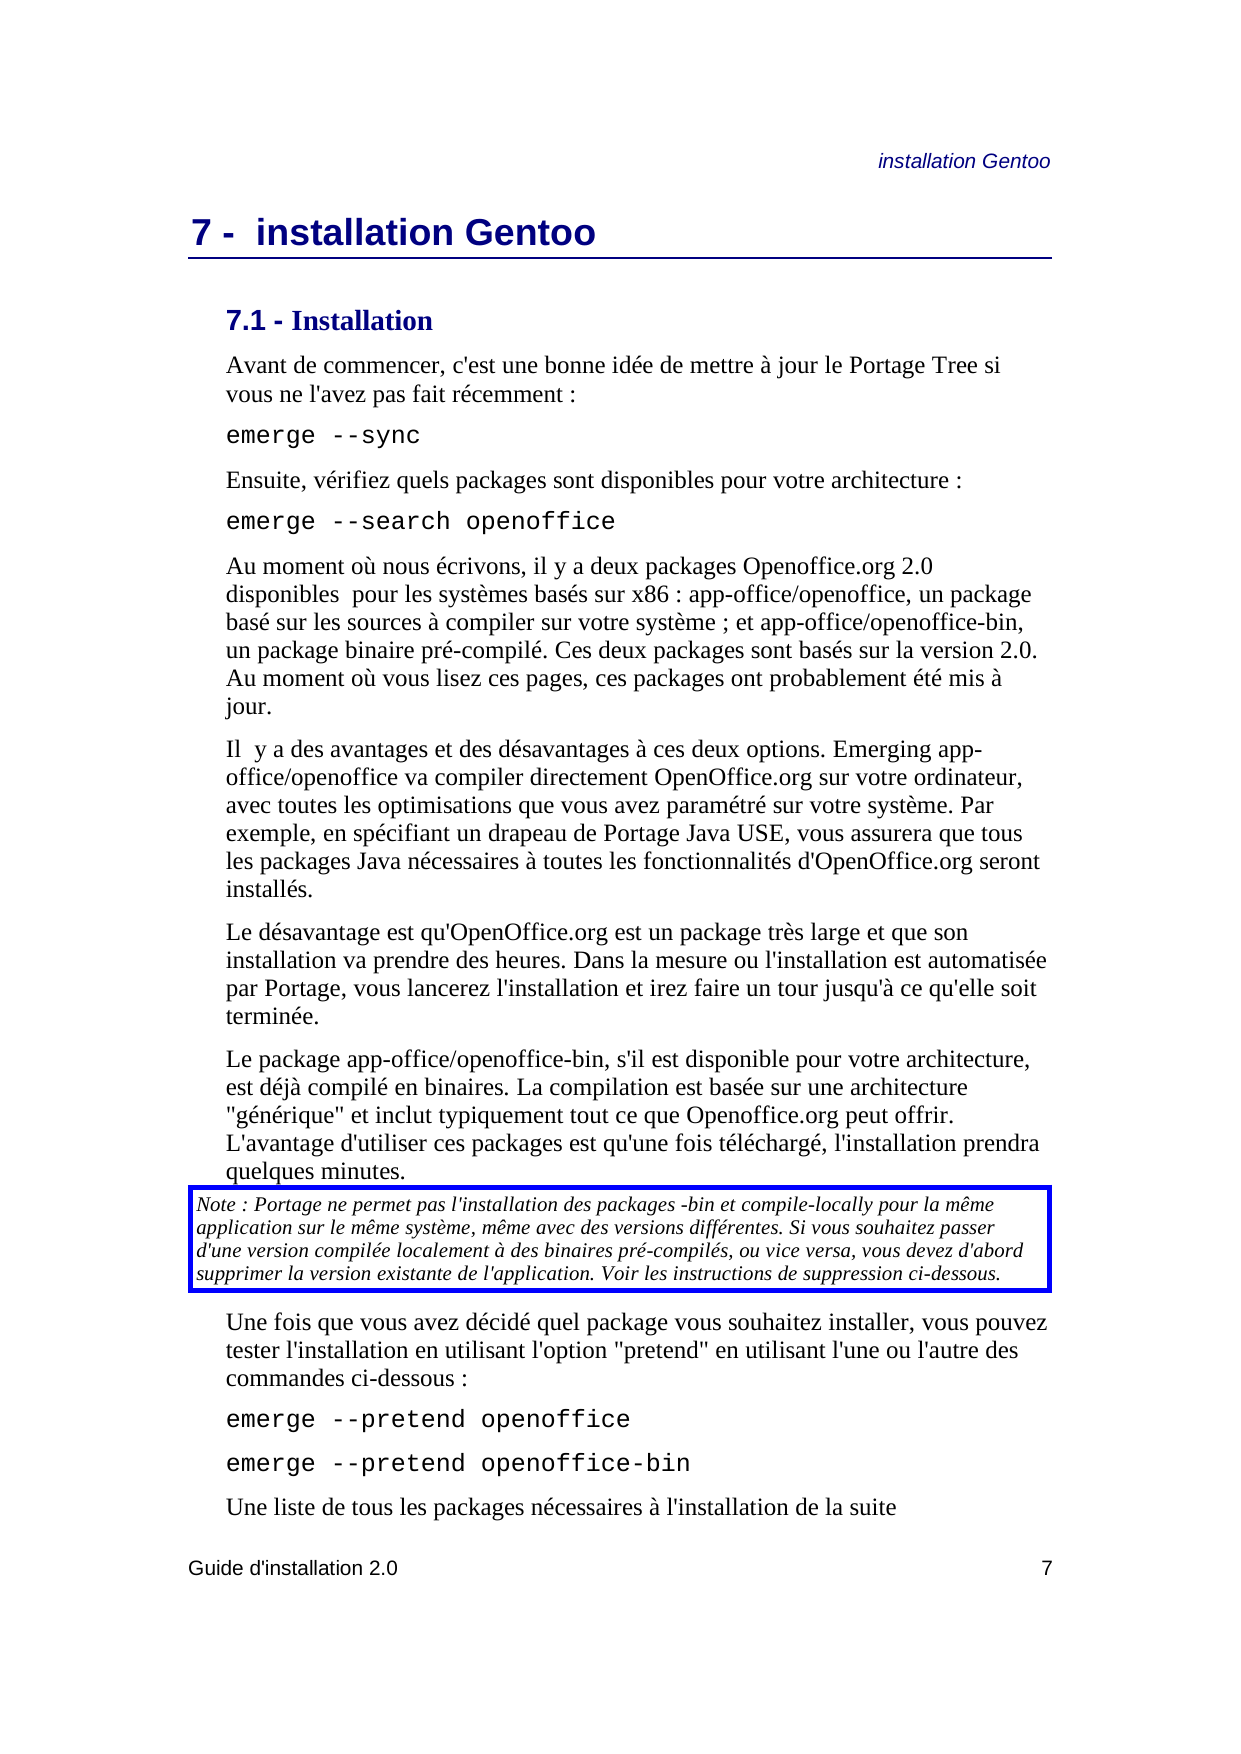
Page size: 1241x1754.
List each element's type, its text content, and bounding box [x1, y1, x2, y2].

subtitle Installation [226, 304, 1052, 337]
text emerge --pretend openoffice-bin [226, 1450, 1052, 1478]
text Le désavantage est qu'OpenOffice.org est un package très large et que son installation va prendre des heures. Dans la mesure ou l'installation est automatisée par Portage, vous lancerez l'installation et irez faire un tour jusqu'à ce qu'elle soit terminée. [226, 918, 1052, 1030]
text emerge --search openoffice [226, 508, 1052, 537]
subtitle installation Gentoo [188, 209, 1052, 257]
text emerge --sync [226, 422, 1052, 451]
text emerge --pretend openoffice [226, 1407, 1052, 1435]
text Au moment où nous écrivons, il y a deux packages Openoffice.org 2.0 disponibles pour les systèmes basés sur x86 : app-office/openoffice, un package basé sur les sources à compiler sur votre système ; et app-office/openoffice-bin, un package binaire pré-compilé. Ces deux packages sont basés sur la version 2.0. Au moment où vous lisez ces pages, ces packages ont probablement été mis à jour. [226, 552, 1052, 720]
text Ensuite, vérifiez quels packages sont disponibles pour votre architecture : [226, 466, 1052, 494]
text Note : Portage ne permet pas l'installation des packages -bin et compile-locally pour la même application sur le même système, même avec des versions différentes. Si vous souhaitez passer d'une version compilée localement à des binaires pré-compilés, ou vice versa, vous devez d'abord supprimer la version existante de l'application. Voir les instructions de suppression ci-dessous. [193, 1190, 1047, 1288]
text Avant de commencer, c'est une bonne idée de mettre à jour le Portage Tree si vous ne l'avez pas fait récemment : [226, 351, 1052, 407]
text Le package app-office/openoffice-bin, s'il est disponible pour votre architecture, est déjà compilé en binaires. La compilation est basée sur une architecture "générique" et inclut typiquement tout ce que Openoffice.org peut offrir. L'avantage d'utiliser ces packages est qu'une fois téléchargé, l'installation prendra quelques minutes. [226, 1044, 1052, 1184]
text Il y a des avantages et des désavantages à ces deux options. Emerging app-office/openoffice va compiler directement OpenOffice.org sur votre ordinateur, avec toutes les optimisations que vous avez paramétré sur votre système. Par exemple, en spécifiant un drapeau de Portage Java USE, vous assurera que tous les packages Java nécessaires à toutes les fonctionnalités d'OpenOffice.org seront installés. [226, 735, 1052, 903]
text Une fois que vous avez décidé quel package vous souhaitez installer, vous pouvez tester l'installation en utilisant l'option "pretend" en utilisant l'une ou l'autre des commandes ci-dessous : [226, 1308, 1052, 1392]
text Une liste de tous les packages nécessaires à l'installation de la suite [226, 1493, 1052, 1521]
